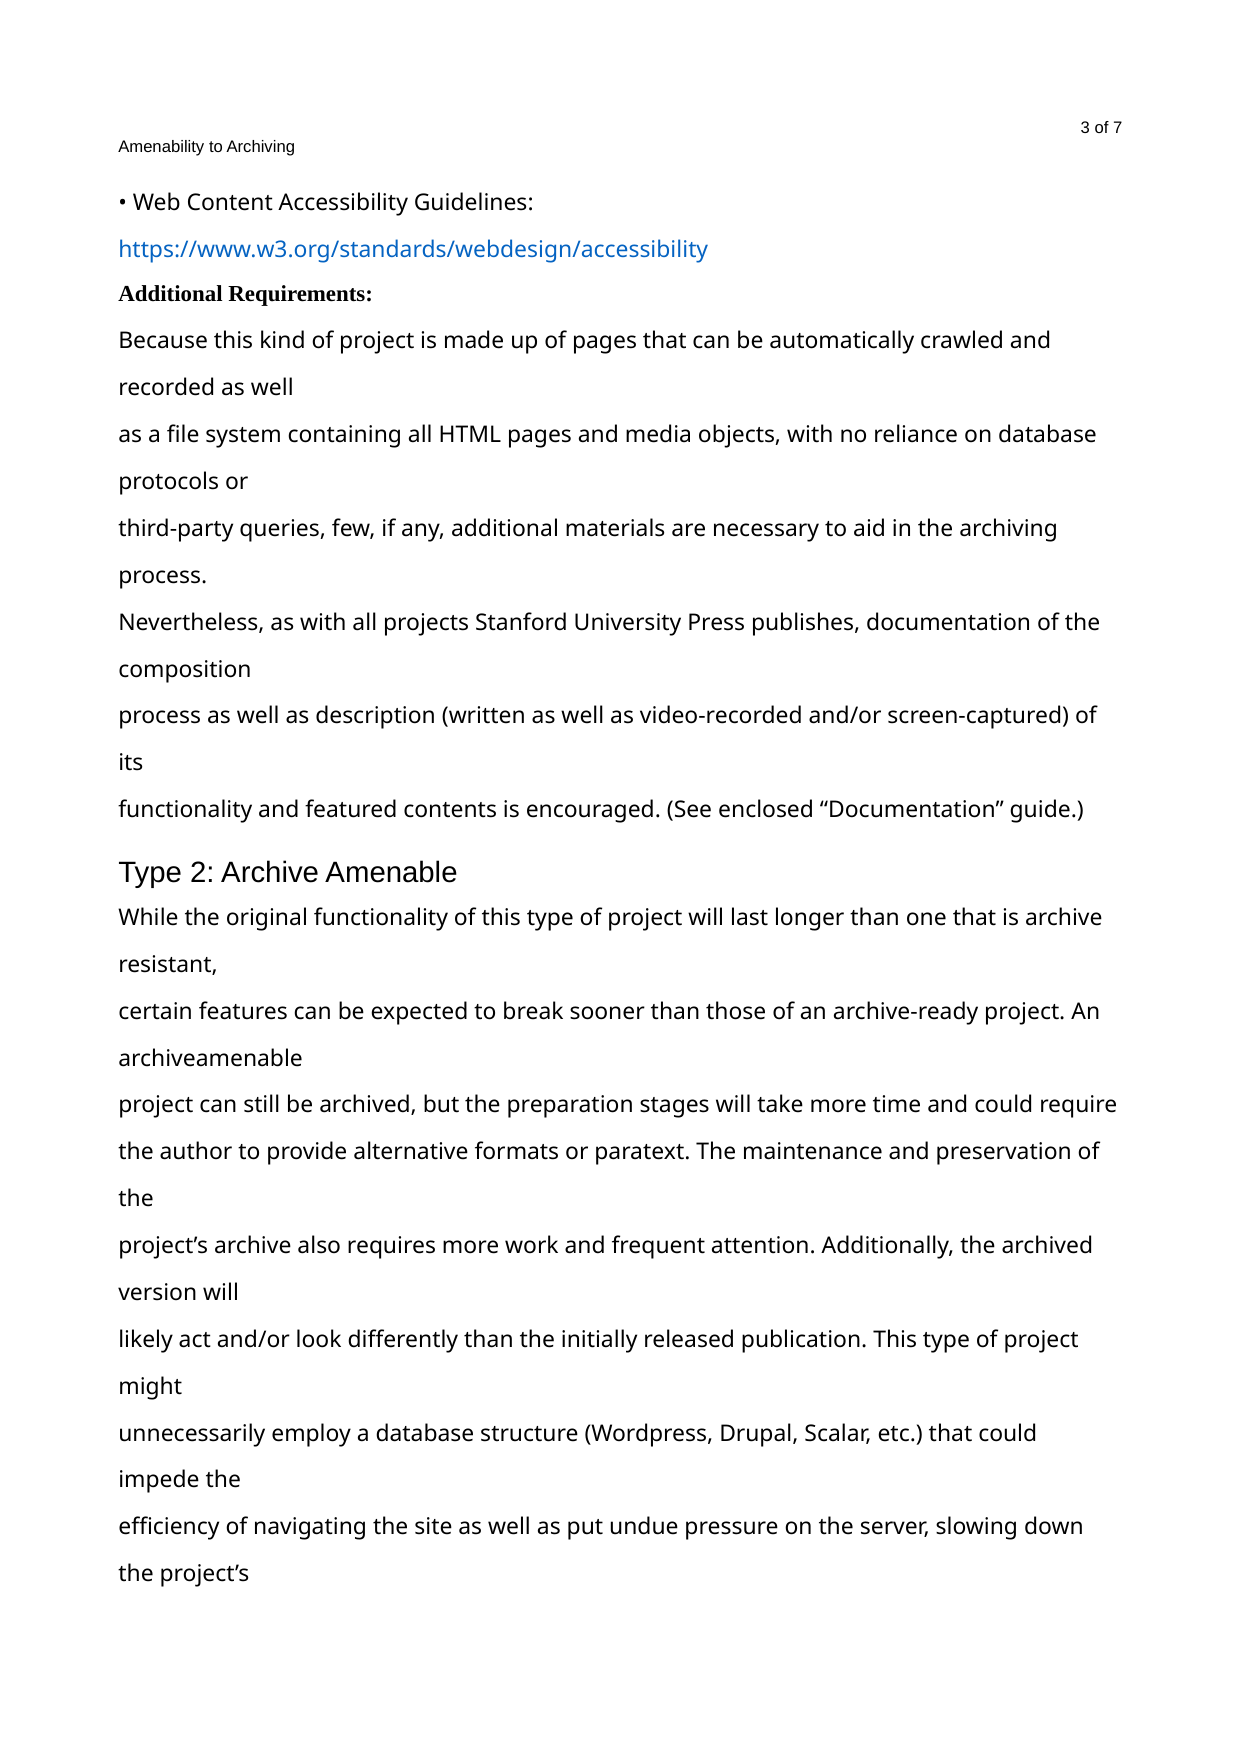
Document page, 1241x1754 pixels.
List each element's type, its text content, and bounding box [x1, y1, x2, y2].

text project can still be archived, but the preparation stages will take more time and could require [118, 1088, 1122, 1120]
text Because this kind of project is made up of pages that can be automatically crawled and recorded as well [118, 324, 1122, 403]
text the author to provide alternative formats or paratext. The maintenance and preservation of the [118, 1135, 1122, 1213]
text third-party queries, few, if any, additional materials are necessary to aid in the archiving process. [118, 512, 1122, 590]
text unnecessarily employ a database structure (Wordpress, Drupal, Scalar, etc.) that could impede the [118, 1417, 1122, 1495]
text Nevertheless, as with all projects Stanford University Press publishes, documentation of the composition [118, 606, 1122, 684]
text Additional Requirements: [118, 280, 1122, 306]
text functionality and featured contents is encouraged. (See enclosed “Documentation” guide.) [118, 793, 1122, 824]
text • Web Content Accessibility Guidelines: https://www.w3.org/standards/webdesign/accessibility [118, 186, 1122, 264]
text certain features can be expected to break sooner than those of an archive-ready project. An archiveamenable [118, 995, 1122, 1073]
text project’s archive also requires more work and frequent attention. Additionally, the archived version will [118, 1229, 1122, 1307]
text While the original functionality of this type of project will last longer than one that is archive resistant, [118, 901, 1122, 979]
text efficiency of navigating the site as well as put undue pressure on the server, slowing down the project’s [118, 1510, 1122, 1588]
text as a file system containing all HTML pages and media objects, with no reliance on database protocols or [118, 418, 1122, 496]
text process as well as description (written as well as video-recorded and/or screen-captured) of its [118, 699, 1122, 778]
text likely act and/or look differently than the initially released publication. This type of project might [118, 1323, 1122, 1401]
subtitle Type 2: Archive Amenable [118, 855, 1122, 888]
